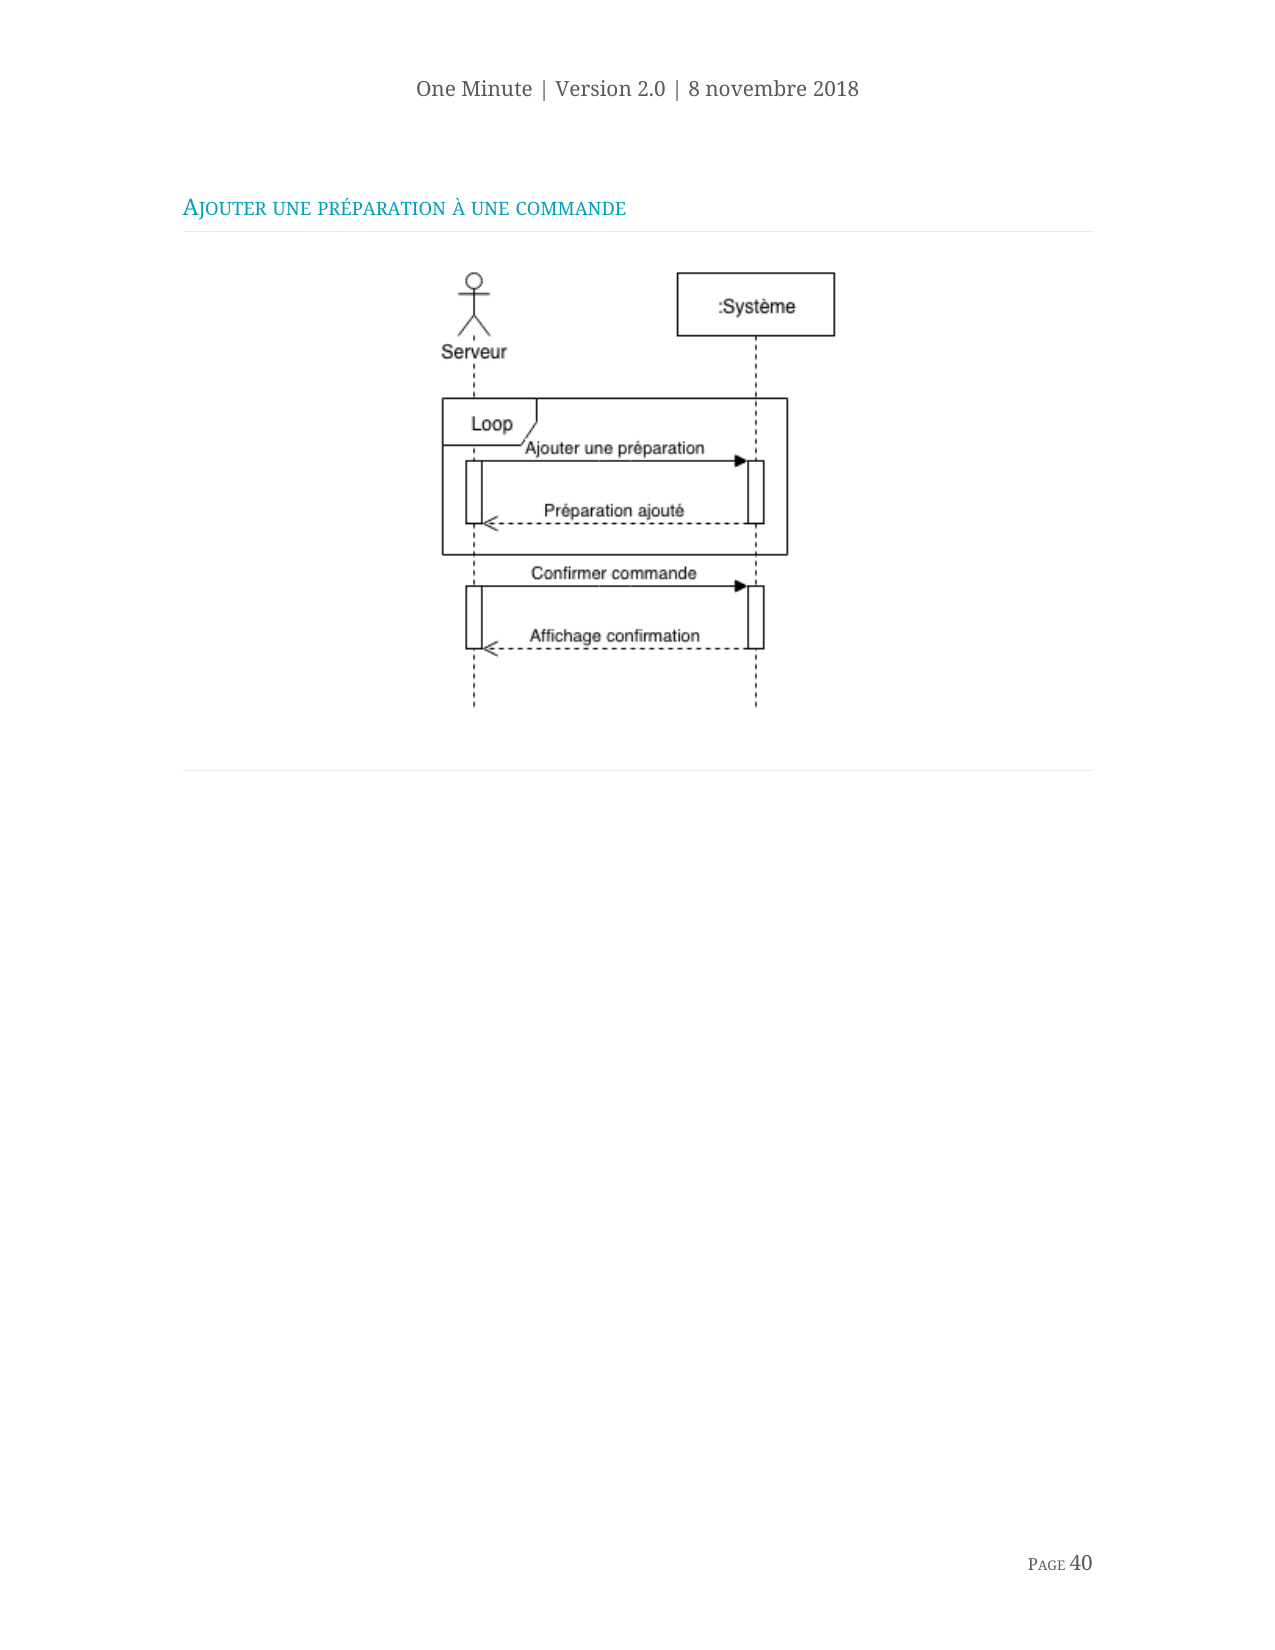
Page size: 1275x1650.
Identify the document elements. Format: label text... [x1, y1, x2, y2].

picture [425, 257, 851, 728]
subtitle Ajouter une préparation à une commande [182, 191, 1093, 232]
